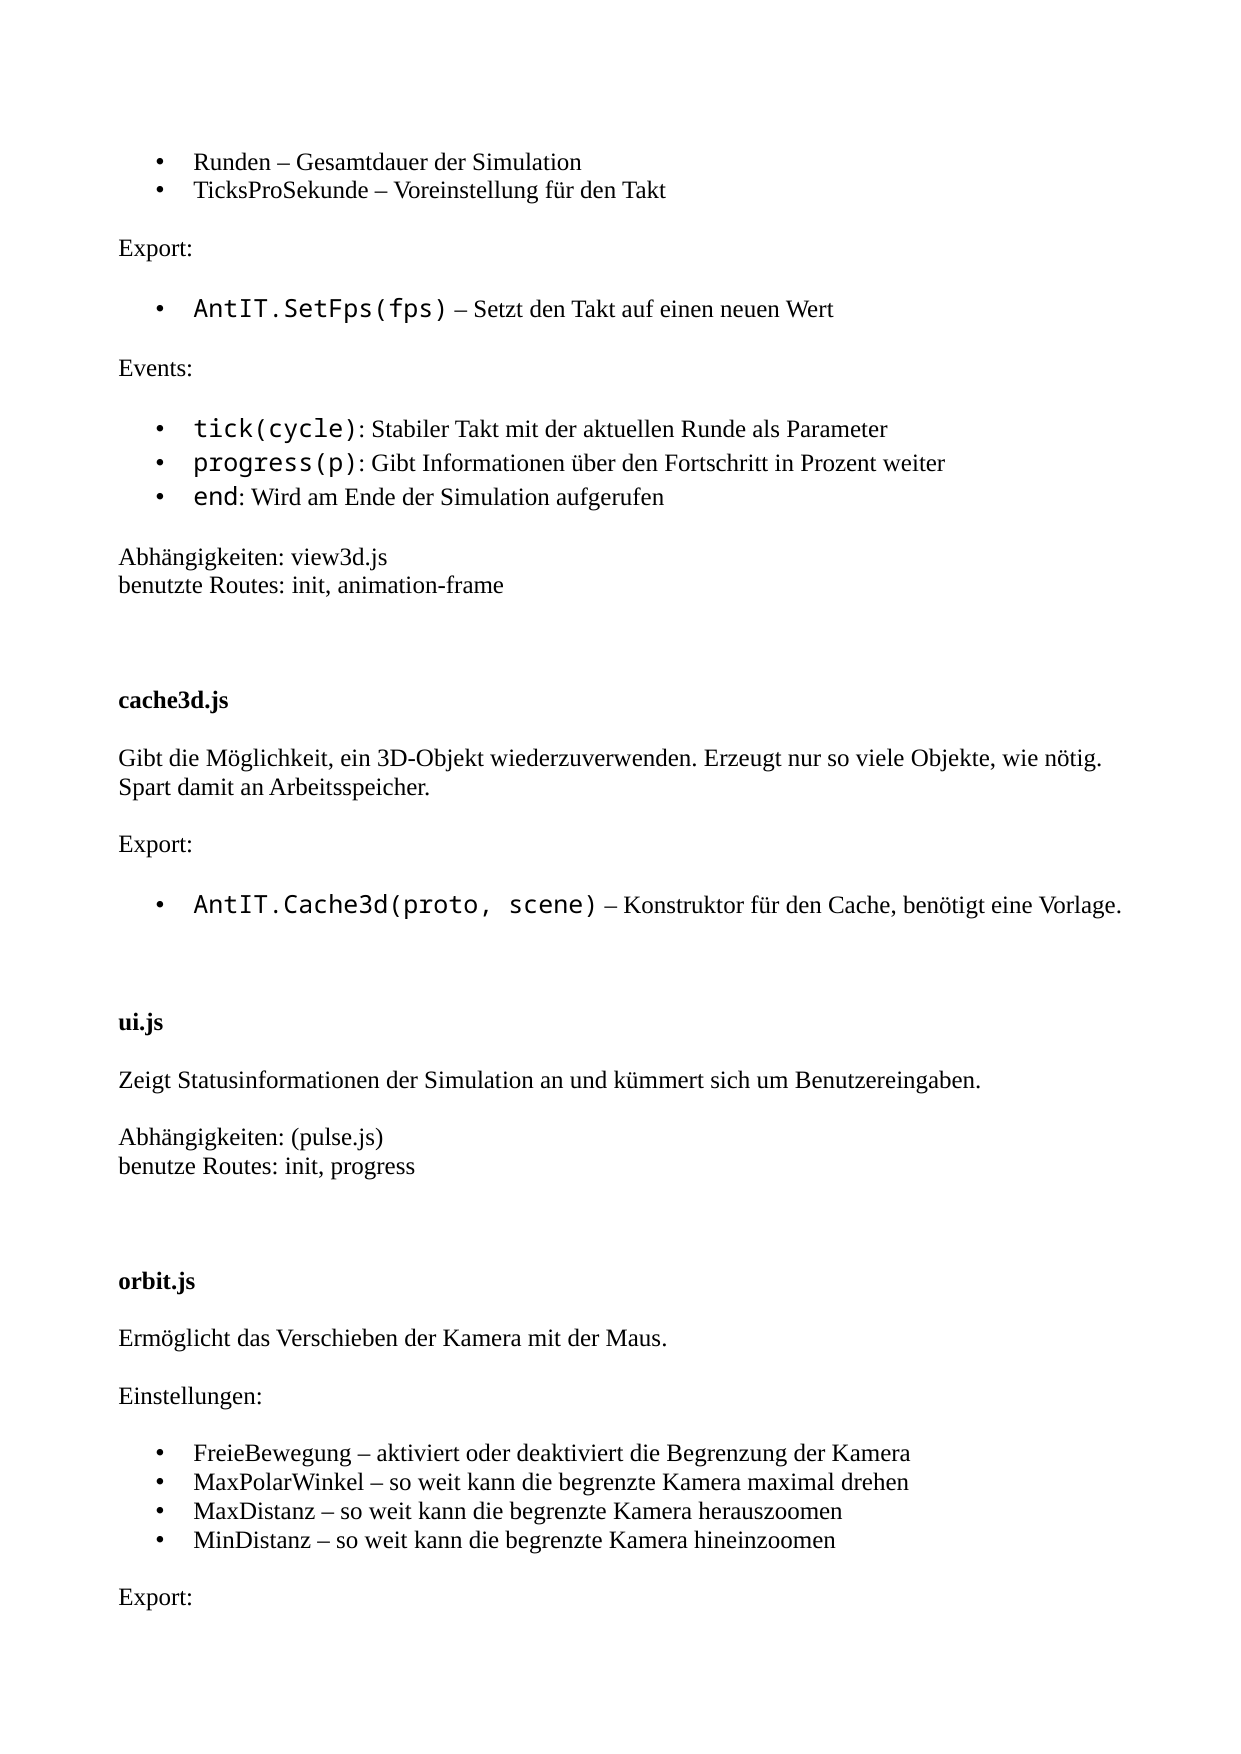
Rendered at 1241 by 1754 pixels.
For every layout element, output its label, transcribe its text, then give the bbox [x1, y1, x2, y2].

list tick(cycle): Stabiler Takt mit der aktuellen Runde als Parameter [156, 411, 1122, 445]
text Gibt die Möglichkeit, ein 3D-Objekt wiederzuverwenden. Erzeugt nur so viele Objekte, wie nötig. Spart damit an Arbeitsspeicher. [118, 743, 1122, 801]
text Ermöglicht das Verschieben der Kamera mit der Maus. [118, 1323, 1122, 1352]
list progress(p): Gibt Informationen über den Fortschritt in Prozent weiter [156, 445, 1122, 479]
text Einstellungen: [118, 1381, 1122, 1410]
list MaxPolarWinkel – so weit kann die begrenzte Kamera maximal drehen [156, 1467, 1122, 1496]
text Abhängigkeiten: (pulse.js) [118, 1122, 1122, 1151]
list Runden – Gesamtdauer der Simulation [156, 147, 1122, 176]
text ui.js [118, 1007, 1122, 1036]
list MaxDistanz – so weit kann die begrenzte Kamera herauszoomen [156, 1496, 1122, 1525]
text Export: [118, 1582, 1122, 1611]
text cache3d.js [118, 686, 1122, 714]
text Zeigt Statusinformationen der Simulation an und kümmert sich um Benutzereingaben. [118, 1065, 1122, 1093]
text Events: [118, 353, 1122, 382]
list AntIT.SetFps(fps) – Setzt den Takt auf einen neuen Wert [156, 291, 1122, 325]
text orbit.js [118, 1266, 1122, 1295]
text benutze Routes: init, progress [118, 1151, 1122, 1180]
text benutzte Routes: init, animation-frame [118, 571, 1122, 599]
list TicksProSekunde – Voreinstellung für den Takt [156, 176, 1122, 204]
list MinDistanz – so weit kann die begrenzte Kamera hineinzoomen [156, 1525, 1122, 1553]
list FreieBewegung – aktiviert oder deaktiviert die Begrenzung der Kamera [156, 1438, 1122, 1467]
text Abhängigkeiten: view3d.js [118, 542, 1122, 571]
text Export: [118, 829, 1122, 858]
list AntIT.Cache3d(proto, scene) – Konstruktor für den Cache, benötigt eine Vorlage. [156, 887, 1122, 921]
list end: Wird am Ende der Simulation aufgerufen [156, 479, 1122, 513]
text Export: [118, 233, 1122, 262]
